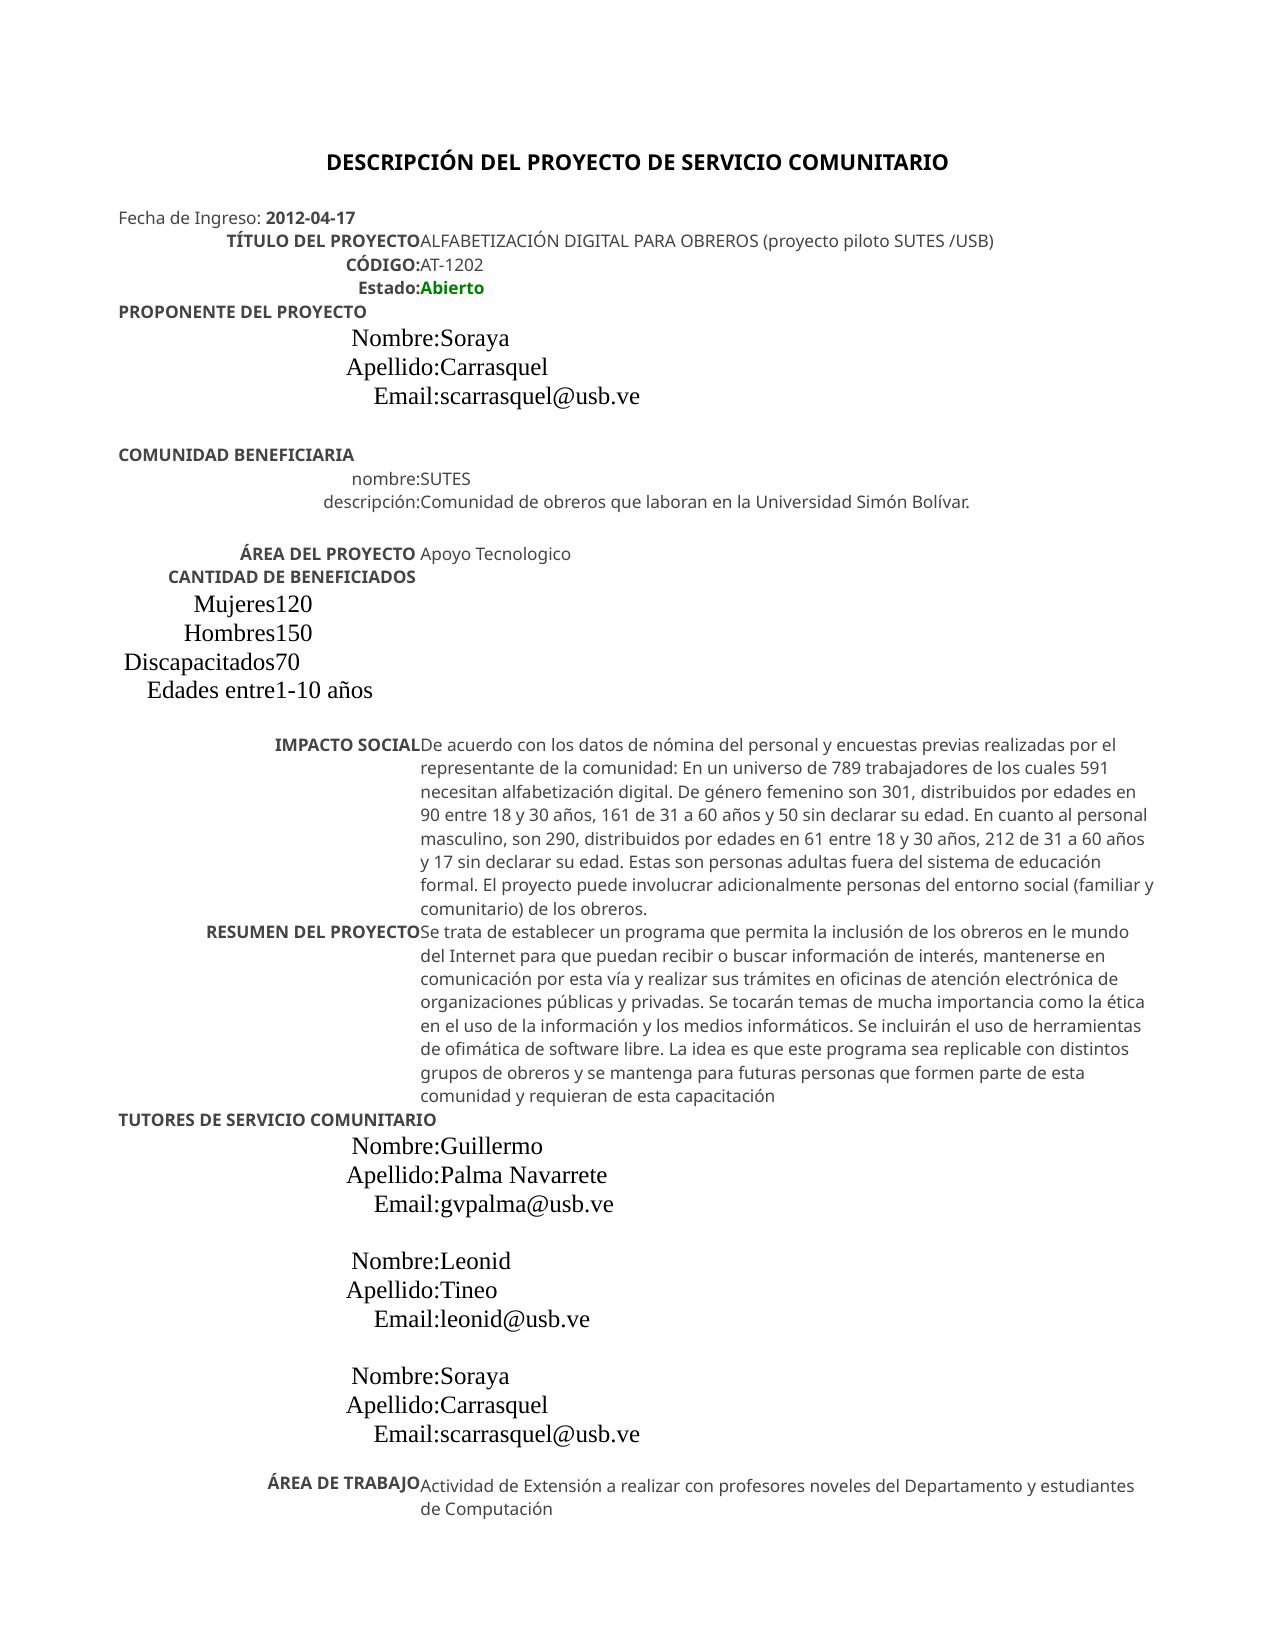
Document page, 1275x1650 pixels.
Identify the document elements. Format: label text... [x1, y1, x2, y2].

table_cell Estado: [118, 276, 420, 300]
table_cell CANTIDAD DE BENEFICIADOS [118, 566, 420, 589]
table_cell 150 [275, 618, 420, 647]
table_cell [118, 514, 420, 542]
table_header Soraya [440, 323, 1157, 352]
table_cell [420, 514, 1157, 542]
table_header Guillermo [440, 1131, 1157, 1160]
table_cell ÁREA DE TRABAJO [118, 1471, 420, 1524]
table_cell CÓDIGO: [118, 253, 420, 276]
table_cell Apellido: [118, 1390, 440, 1419]
table_cell scarrasquel@usb.ve [440, 381, 1157, 409]
table_header Soraya [440, 1361, 1157, 1390]
table_header Mujeres [118, 589, 275, 618]
table_cell [118, 704, 420, 733]
table_cell [118, 409, 1157, 438]
table_cell Email: [118, 1419, 440, 1447]
table_cell [420, 566, 1157, 733]
table_header Nombre: [118, 1246, 440, 1275]
table_cell Carrasquel [440, 352, 1157, 381]
table_header Leonid [440, 1246, 1157, 1275]
table_cell nombre: [118, 467, 420, 490]
table_header Nombre: [118, 1361, 440, 1390]
table_cell Abierto [420, 276, 1157, 300]
table_cell AT-1202 [420, 253, 1157, 276]
table_cell Carrasquel [440, 1390, 1157, 1419]
table_cell Email: [118, 1304, 440, 1332]
table_cell TÍTULO DEL PROYECTO [118, 230, 420, 253]
table_header Nombre: [118, 323, 440, 352]
table_cell Tineo [440, 1275, 1157, 1304]
table_cell [118, 1217, 1157, 1246]
table_cell PROPONENTE DEL PROYECTO [118, 300, 1157, 323]
table_cell ALFABETIZACIÓN DIGITAL PARA OBREROS (proyecto piloto SUTES /USB) [420, 230, 1157, 253]
table_header Nombre: [118, 1131, 440, 1160]
table_cell Se trata de establecer un programa que permita la inclusión de los obreros en le mundo del Internet para que puedan recibir o buscar información de interés, mantenerse en comunicación por esta ví­a y realizar sus trámites en oficinas de atención electrónica de organizaciones públicas y privadas. Se tocarán temas de mucha importancia como la ética en el uso de la información y los medios informáticos. Se incluirán el uso de herramientas de ofimática de software libre. La idea es que este programa sea replicable con distintos grupos de obreros y se mantenga para futuras personas que formen parte de esta comunidad y requieran de esta capacitación [420, 920, 1157, 1108]
table_cell COMUNIDAD BENEFICIARIA [118, 443, 1157, 467]
table_cell Edades entre [118, 675, 275, 704]
table_cell Comunidad de obreros que laboran en la Universidad Simón Bolí­var. [420, 490, 1157, 513]
table_cell IMPACTO SOCIAL [118, 733, 420, 920]
table_cell Hombres [118, 618, 275, 647]
table_cell Apellido: [118, 1275, 440, 1304]
table_cell Discapacitados [118, 647, 275, 675]
table_cell RESUMEN DEL PROYECTO [118, 920, 420, 1108]
table_cell leonid@usb.ve [440, 1304, 1157, 1332]
table_cell gvpalma@usb.ve [440, 1189, 1157, 1217]
table_cell SUTES [420, 467, 1157, 490]
table_cell Fecha de Ingreso: 2012-04-17 [118, 206, 1157, 229]
table_cell De acuerdo con los datos de nómina del personal y encuestas previas realizadas por el representante de la comunidad: En un universo de 789 trabajadores de los cuales 591 necesitan alfabetización digital. De género femenino son 301, distribuidos por edades en 90 entre 18 y 30 años, 161 de 31 a 60 años y 50 sin declarar su edad. En cuanto al personal masculino, son 290, distribuidos por edades en 61 entre 18 y 30 años, 212 de 31 a 60 años y 17 sin declarar su edad. Estas son personas adultas fuera del sistema de educación formal. El proyecto puede involucrar adicionalmente personas del entorno social (familiar y comunitario) de los obreros. [420, 733, 1157, 920]
table_cell [118, 1447, 1157, 1471]
table_cell Apellido: [118, 1160, 440, 1189]
table_cell scarrasquel@usb.ve [440, 1419, 1157, 1447]
table_cell descripción: [118, 490, 420, 513]
table_cell Apoyo Tecnologico [420, 542, 1157, 566]
table_cell 1-10 años [275, 675, 420, 704]
table_cell [118, 438, 1157, 443]
table_cell [118, 1332, 1157, 1361]
table_cell Apellido: [118, 352, 440, 381]
table_cell Email: [118, 381, 440, 409]
table_cell 70 [275, 647, 420, 675]
table_cell Palma Navarrete [440, 1160, 1157, 1189]
table_cell TUTORES DE SERVICIO COMUNITARIO [118, 1108, 1157, 1131]
table_cell ÁREA DEL PROYECTO [118, 542, 420, 566]
table_header DESCRIPCIÓN DEL PROYECTO DE SERVICIO COMUNITARIO [118, 147, 1157, 206]
table_header 120 [275, 589, 420, 618]
table_cell Actividad de Extensión a realizar con profesores noveles del Departamento y estudiantes de Computación [420, 1471, 1157, 1524]
table_cell Email: [118, 1189, 440, 1217]
